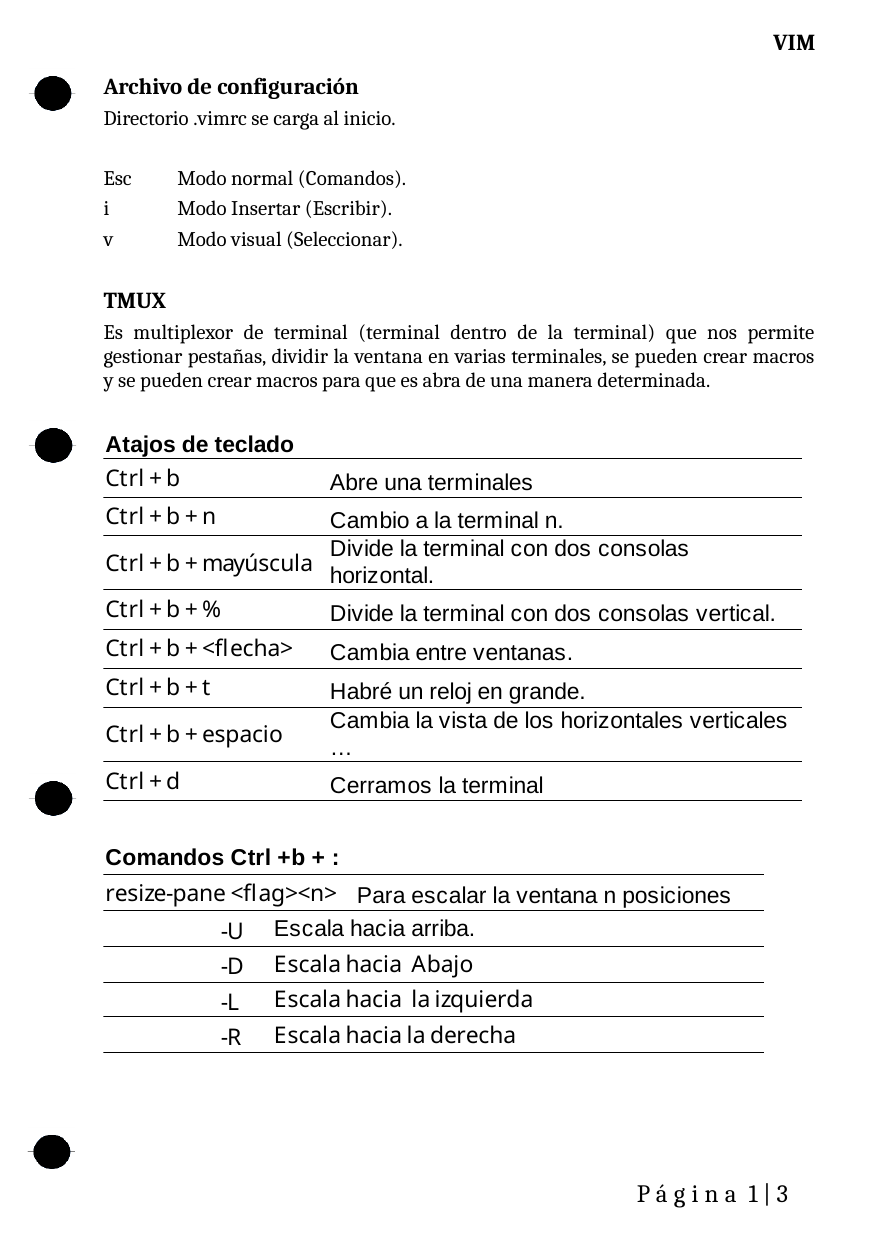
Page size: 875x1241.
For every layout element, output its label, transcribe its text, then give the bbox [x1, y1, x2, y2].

text Es multiplexor de terminal (terminal dentro de la terminal) que nos permite gestionar pestañas, dividir la ventana en varias terminales, se pueden crear macros y se pueden crear macros para que es abra de una manera determinada. [103, 320, 815, 392]
text Directorio .vimrc se carga al inicio. [103, 106, 815, 130]
text Esc Modo normal (Comandos). [103, 167, 815, 191]
text v Modo visual (Seleccionar). [103, 227, 815, 251]
text Archivo de configuración [103, 74, 815, 100]
text i Modo Insertar (Escribir). [103, 197, 815, 221]
picture [28, 773, 77, 822]
picture [28, 420, 77, 469]
picture [27, 1127, 75, 1175]
picture [28, 68, 76, 117]
text TMUX [103, 288, 815, 314]
